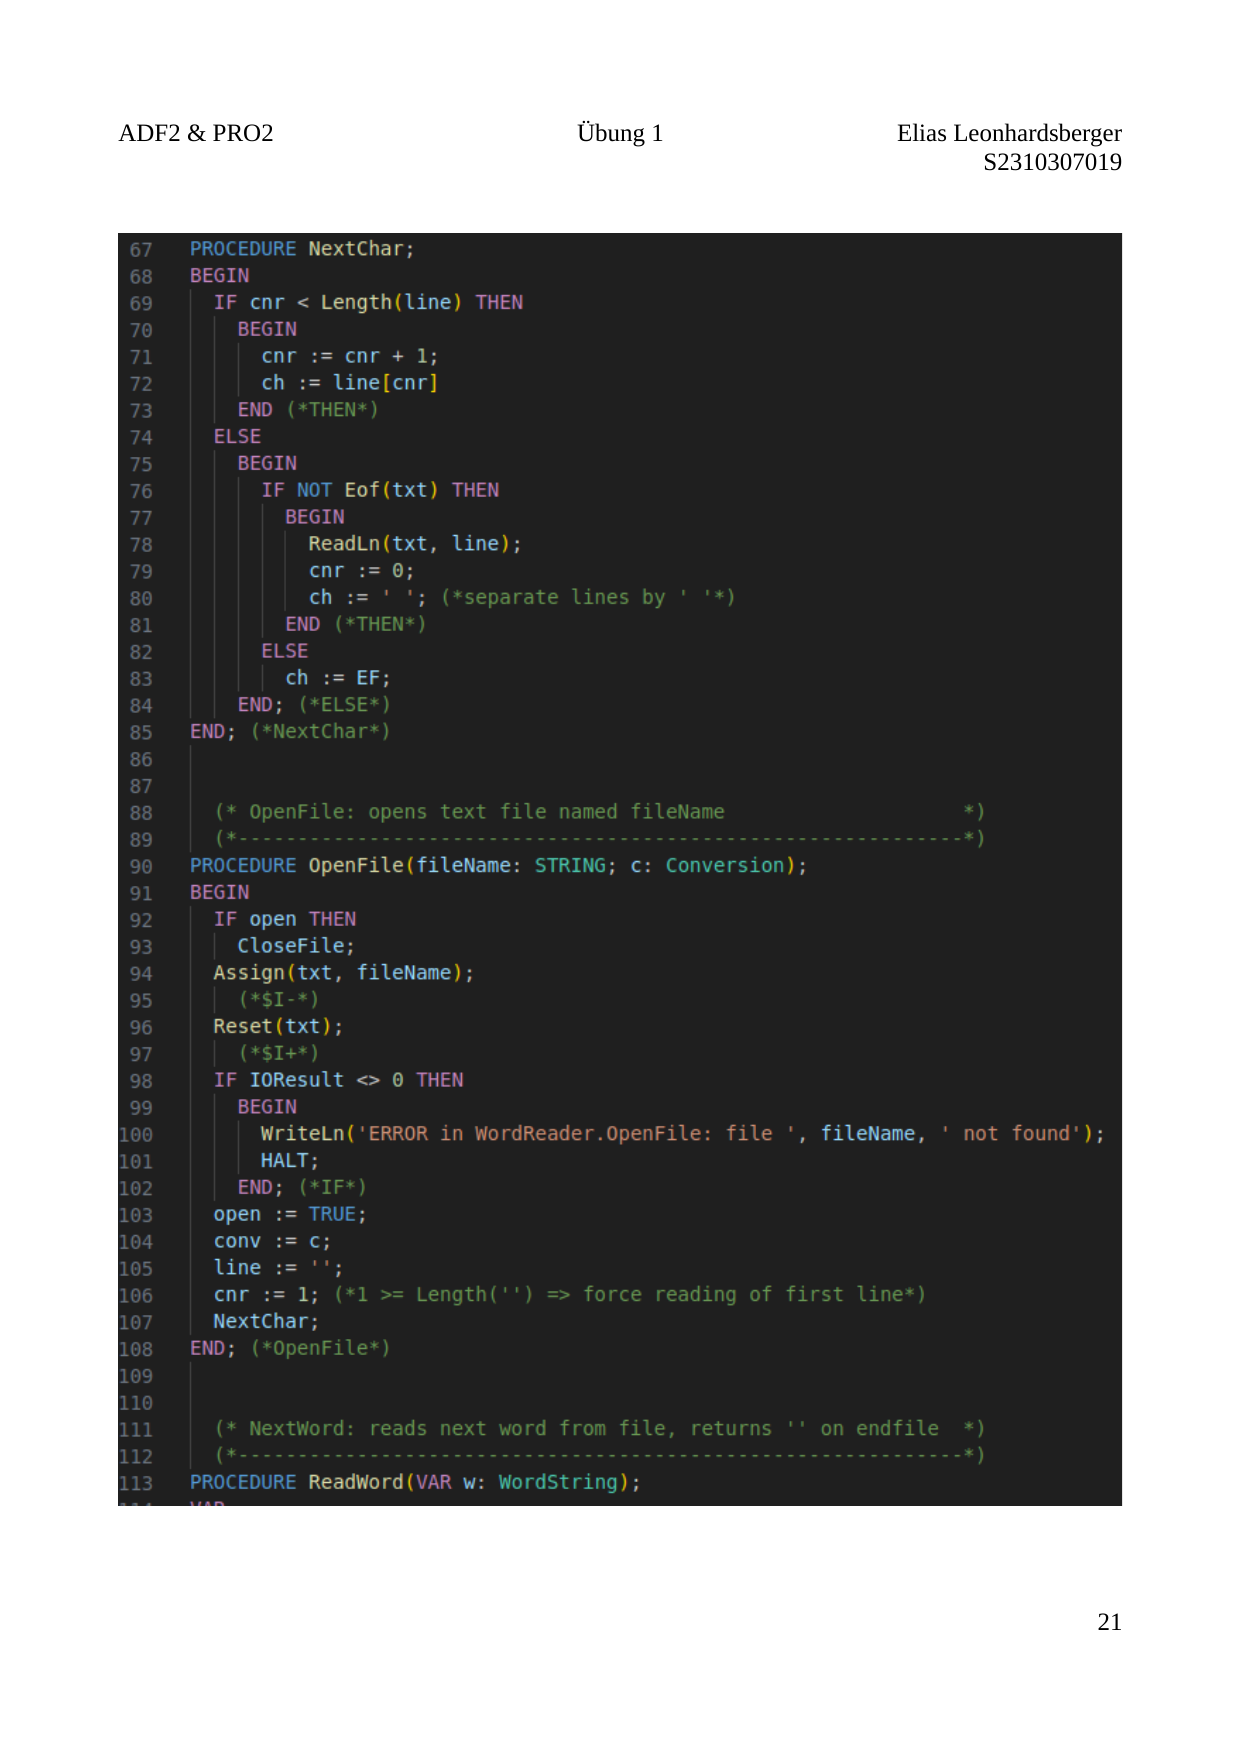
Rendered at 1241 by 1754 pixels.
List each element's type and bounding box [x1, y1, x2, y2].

picture [118, 233, 1123, 1506]
